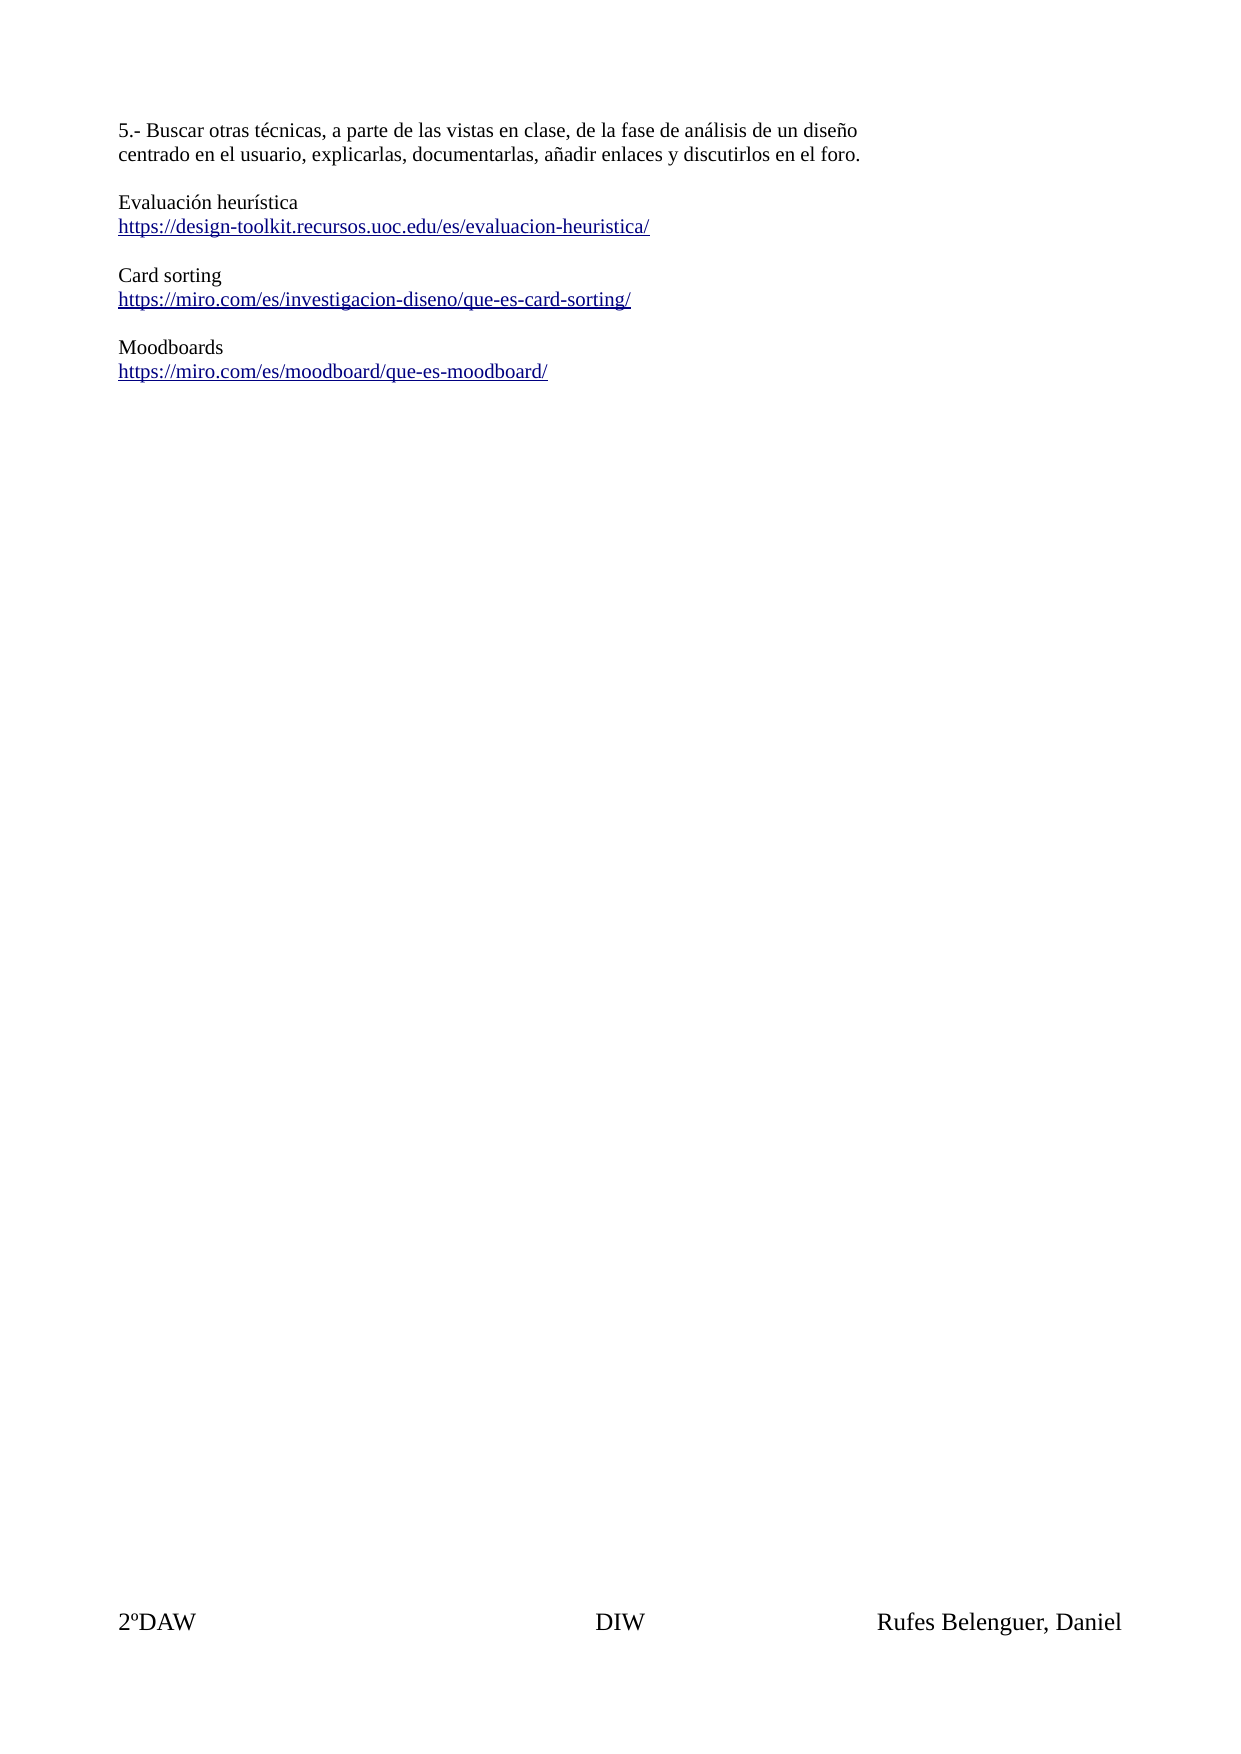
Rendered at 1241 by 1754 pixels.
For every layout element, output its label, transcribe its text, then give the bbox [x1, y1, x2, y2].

text Moodboards [118, 335, 1122, 359]
text https://design-toolkit.recursos.uoc.edu/es/evaluacion-heuristica/ [118, 214, 1122, 238]
text Evaluación heurística [118, 190, 1122, 214]
text 5.- Buscar otras técnicas, a parte de las vistas en clase, de la fase de análisis de un diseño [118, 118, 1122, 142]
text https://miro.com/es/investigacion-diseno/que-es-card-sorting/ [118, 287, 1122, 311]
text centrado en el usuario, explicarlas, documentarlas, añadir enlaces y discutirlos en el foro. [118, 142, 1122, 166]
text https://miro.com/es/moodboard/que-es-moodboard/ [118, 359, 1122, 383]
text Card sorting [118, 262, 1122, 287]
